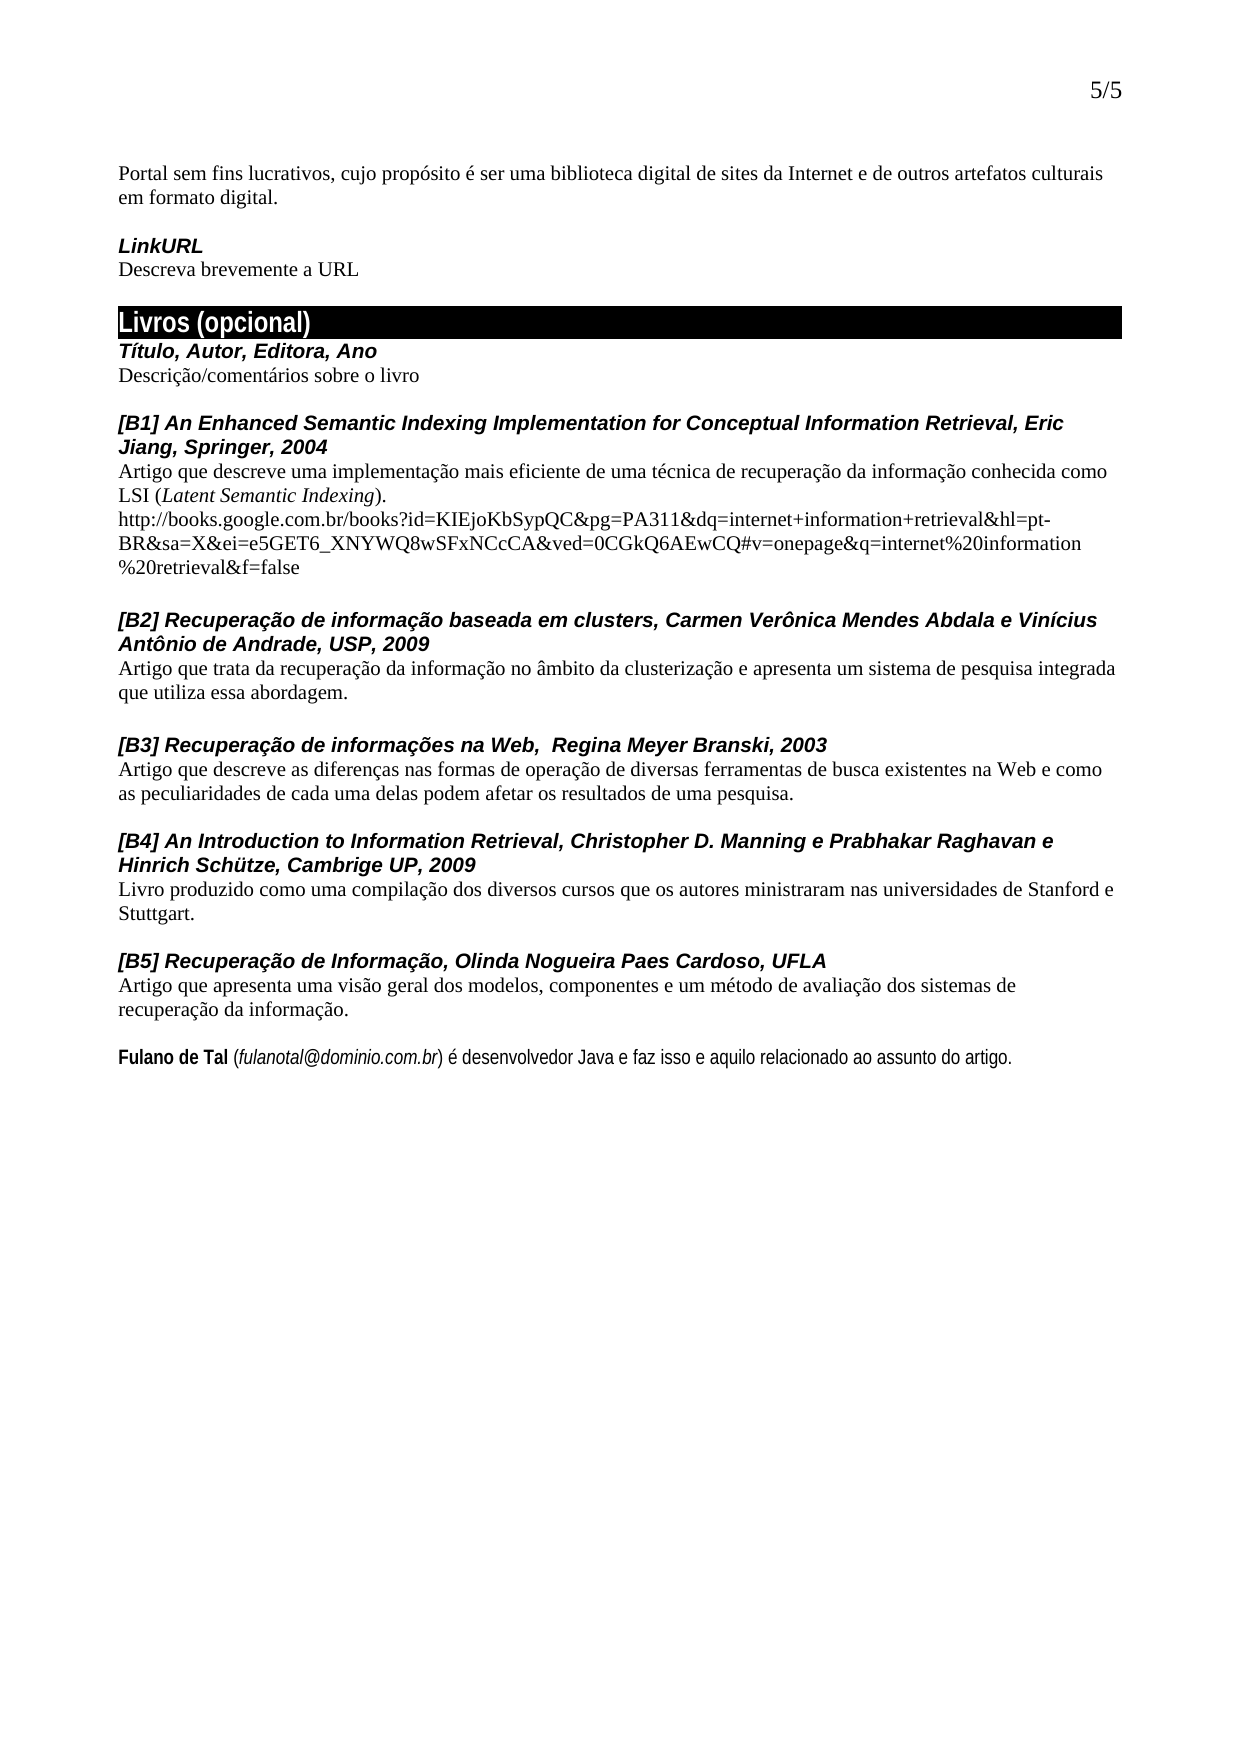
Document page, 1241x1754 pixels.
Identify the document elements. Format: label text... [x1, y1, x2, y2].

text Fulano de Tal (fulanotal@dominio.com.br) é desenvolvedor Java e faz isso e aquilo relacionado ao assunto do artigo. [118, 1045, 1122, 1069]
text Artigo que apresenta uma visão geral dos modelos, componentes e um método de avaliação dos sistemas de recuperação da informação. [118, 973, 1122, 1021]
text Livros (opcional) [118, 306, 1122, 339]
text [B5] Recuperação de Informação, Olinda Nogueira Paes Cardoso, UFLA [118, 949, 1122, 973]
text [B1] An Enhanced Semantic Indexing Implementation for Conceptual Information Retrieval, Eric Jiang, Springer, 2004 [118, 411, 1122, 459]
text http://books.google.com.br/books?id=KIEjoKbSypQC&pg=PA311&dq=internet+information+retrieval&hl=pt-BR&sa=X&ei=e5GET6_XNYWQ8wSFxNCcCA&ved=0CGkQ6AEwCQ#v=onepage&q=internet%20information%20retrieval&f=false [118, 507, 1122, 579]
text [B4] An Introduction to Information Retrieval, Christopher D. Manning e Prabhakar Raghavan e Hinrich Schütze, Cambrige UP, 2009 [118, 829, 1122, 877]
text LinkURL [118, 233, 1122, 257]
text Artigo que descreve uma implementação mais eficiente de uma técnica de recuperação da informação conhecida como LSI (Latent Semantic Indexing). [118, 459, 1122, 507]
text Descreva brevemente a URL [118, 257, 1122, 281]
text Artigo que trata da recuperação da informação no âmbito da clusterização e apresenta um sistema de pesquisa integrada que utiliza essa abordagem. [118, 656, 1122, 704]
text Título, Autor, Editora, Ano [118, 339, 1122, 363]
text Artigo que descreve as diferenças nas formas de operação de diversas ferramentas de busca existentes na Web e como as peculiaridades de cada uma delas podem afetar os resultados de uma pesquisa. [118, 757, 1122, 805]
text Descrição/comentários sobre o livro [118, 363, 1122, 387]
text Portal sem fins lucrativos, cujo propósito é ser uma biblioteca digital de sites da Internet e de outros artefatos culturais em formato digital. [118, 161, 1122, 209]
text [B2] Recuperação de informação baseada em clusters, Carmen Verônica Mendes Abdala e Vinícius Antônio de Andrade, USP, 2009 [118, 608, 1122, 656]
text Livro produzido como uma compilação dos diversos cursos que os autores ministraram nas universidades de Stanford e Stuttgart. [118, 877, 1122, 925]
text [B3] Recuperação de informações na Web, Regina Meyer Branski, 2003 [118, 733, 1122, 757]
